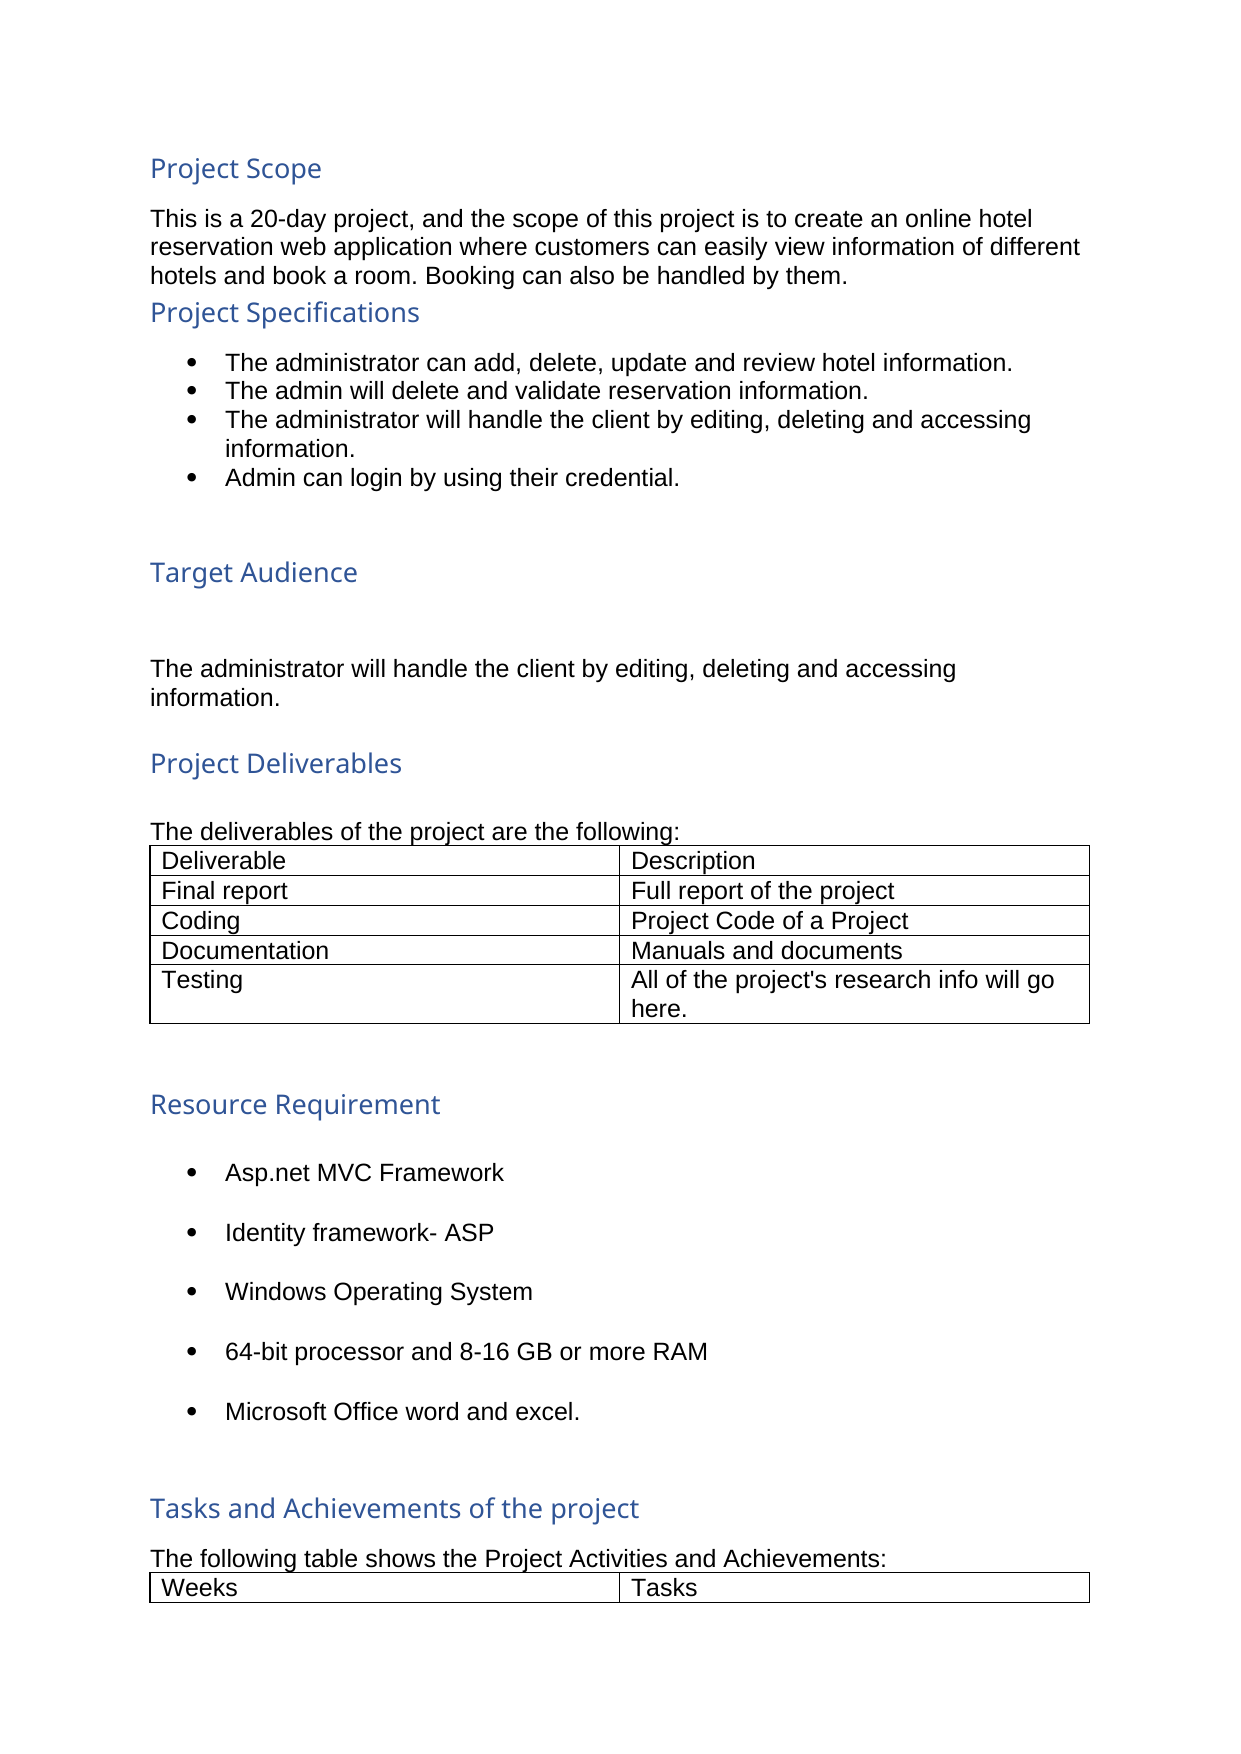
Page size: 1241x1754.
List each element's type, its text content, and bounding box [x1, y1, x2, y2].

table_cell Manuals and documents [620, 936, 1089, 964]
text The following table shows the Project Activities and Achievements: [150, 1543, 1090, 1572]
table_cell Project Code of a Project [620, 906, 1089, 934]
subtitle Tasks and Achievements of the project [150, 1490, 1090, 1527]
list Admin can login by using their credential. [187, 463, 1090, 492]
table_cell Final report [151, 876, 619, 905]
list 64-bit processor and 8-16 GB or more RAM [187, 1337, 1090, 1366]
subtitle Project Specifications [150, 294, 1090, 331]
table_cell Documentation [151, 936, 619, 964]
table_header Deliverable [151, 846, 619, 875]
list The administrator will handle the client by editing, deleting and accessing information. [187, 405, 1090, 463]
list Asp.net MVC Framework [187, 1158, 1090, 1186]
list The administrator can add, delete, update and review hotel information. [187, 347, 1090, 376]
list The admin will delete and validate reservation information. [187, 376, 1090, 405]
list Windows Operating System [187, 1277, 1090, 1306]
subtitle Project Deliverables [150, 744, 1090, 781]
text This is a 20-day project, and the scope of this project is to create an online hotel reservation web application where customers can easily view information of different hotels and book a room. Booking can also be handled by them. [150, 203, 1090, 290]
list Microsoft Office word and excel. [187, 1397, 1090, 1426]
table_header Description [620, 846, 1089, 875]
table_cell Testing [151, 965, 619, 1023]
table_cell All of the project's research info will go here. [620, 965, 1089, 1023]
list Identity framework- ASP [187, 1217, 1090, 1246]
table_header Weeks [151, 1573, 619, 1602]
text The deliverables of the project are the following: [150, 816, 1090, 845]
text The administrator will handle the client by editing, deleting and accessing information. [150, 654, 1090, 712]
table_cell Full report of the project [620, 876, 1089, 905]
table_cell Coding [151, 906, 619, 934]
subtitle Resource Requirement [150, 1086, 1090, 1122]
subtitle Project Scope [150, 150, 1090, 187]
subtitle Target Audience [150, 553, 1090, 590]
table_header Tasks [620, 1573, 1089, 1602]
